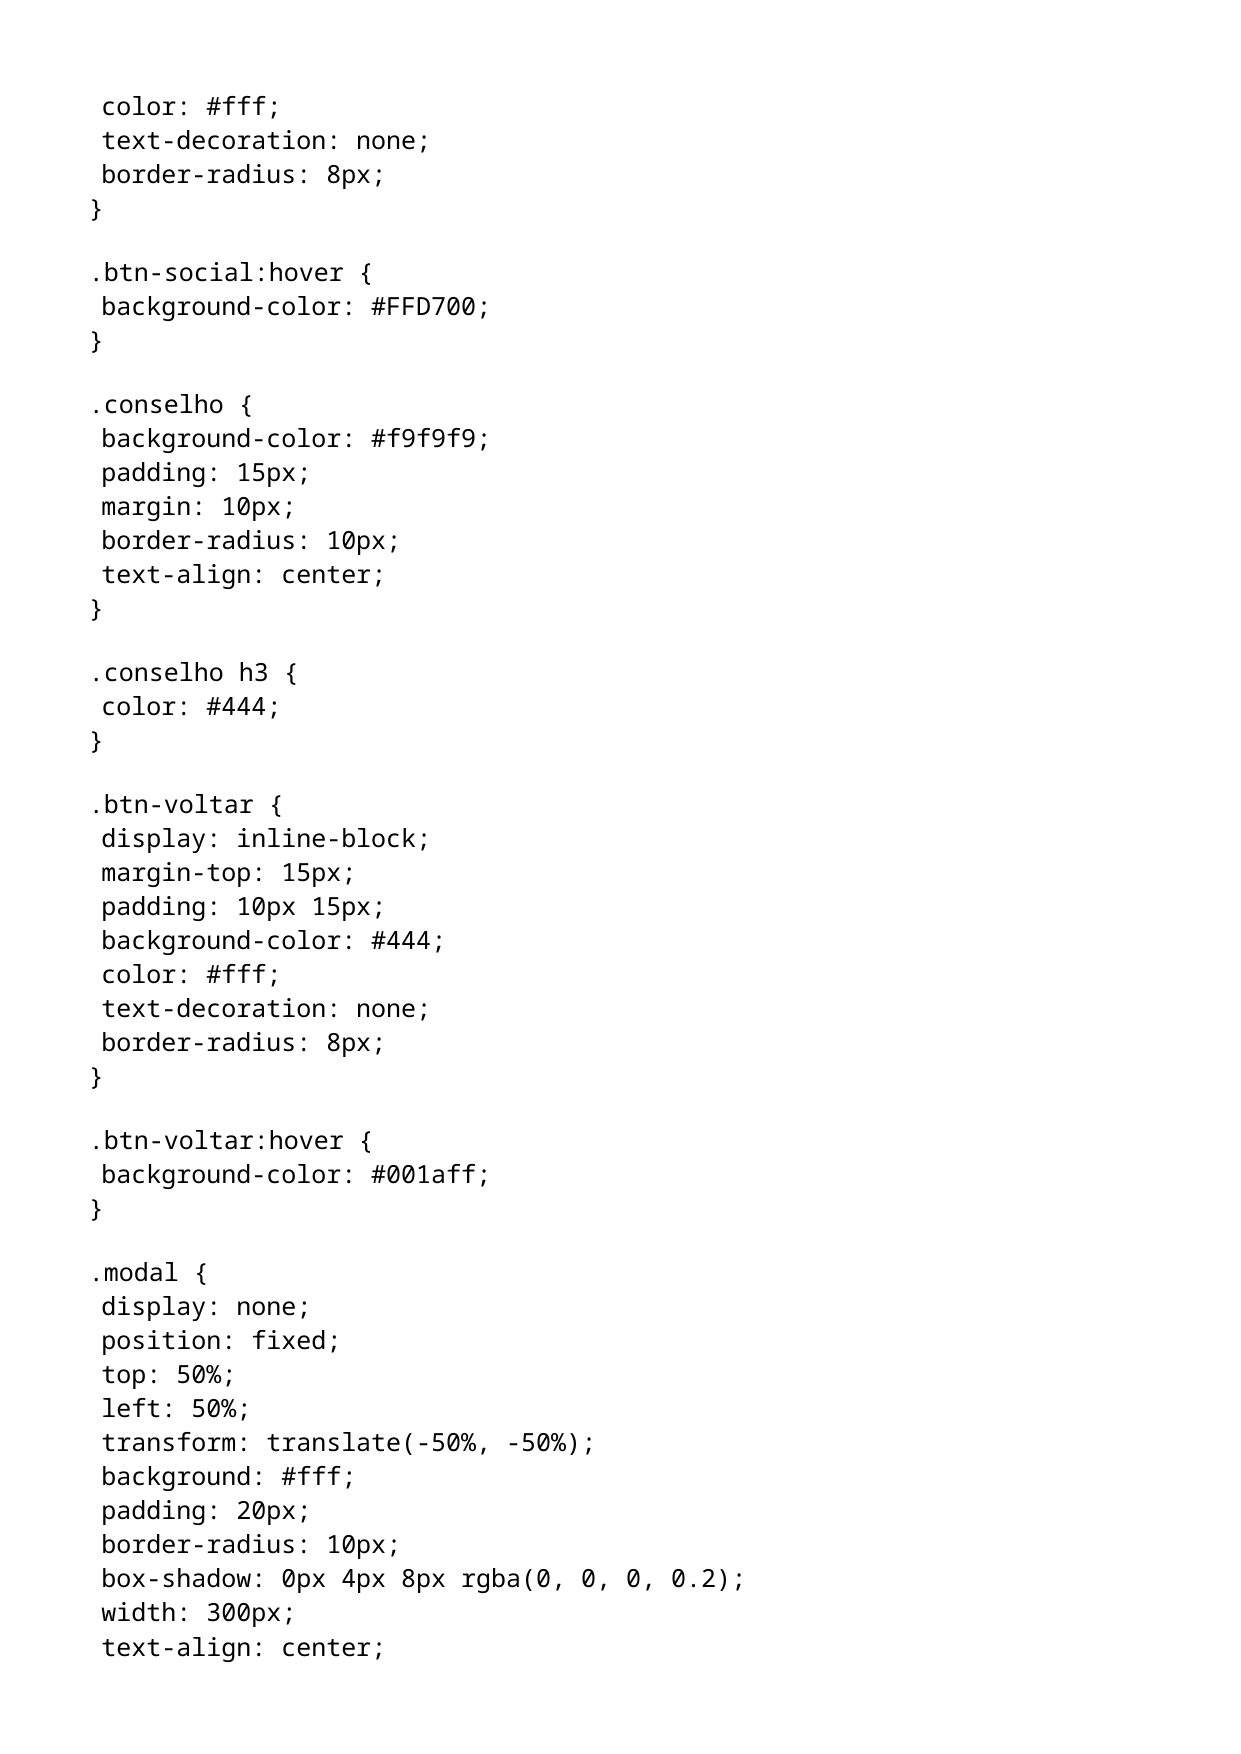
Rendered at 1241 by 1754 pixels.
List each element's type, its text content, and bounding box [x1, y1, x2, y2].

text background: #fff; [88, 1459, 1152, 1493]
text .modal { [88, 1254, 1152, 1288]
text top: 50%; [88, 1357, 1152, 1391]
text text-decoration: none; [88, 991, 1152, 1025]
text .conselho h3 { [88, 654, 1152, 688]
text position: fixed; [88, 1323, 1152, 1357]
text text-align: center; [88, 557, 1152, 591]
text background-color: #444; [88, 923, 1152, 957]
text margin-top: 15px; [88, 854, 1152, 888]
text text-align: center; [88, 1629, 1152, 1663]
text } [88, 723, 1152, 757]
text } [88, 1059, 1152, 1093]
text text-decoration: none; [88, 123, 1152, 157]
text } [88, 191, 1152, 225]
text .btn-voltar:hover { [88, 1123, 1152, 1157]
text color: #fff; [88, 88, 1152, 123]
text border-radius: 10px; [88, 1527, 1152, 1561]
text } [88, 591, 1152, 625]
text border-radius: 10px; [88, 523, 1152, 557]
text background-color: #001aff; [88, 1157, 1152, 1191]
text color: #fff; [88, 957, 1152, 991]
text } [88, 323, 1152, 357]
text .btn-voltar { [88, 786, 1152, 820]
text display: inline-block; [88, 820, 1152, 854]
text border-radius: 8px; [88, 157, 1152, 191]
text } [88, 1191, 1152, 1225]
text width: 300px; [88, 1595, 1152, 1629]
text padding: 15px; [88, 454, 1152, 488]
text padding: 20px; [88, 1493, 1152, 1527]
text box-shadow: 0px 4px 8px rgba(0, 0, 0, 0.2); [88, 1561, 1152, 1595]
text border-radius: 8px; [88, 1025, 1152, 1059]
text margin: 10px; [88, 488, 1152, 523]
text background-color: #FFD700; [88, 288, 1152, 323]
text .conselho { [88, 386, 1152, 420]
text left: 50%; [88, 1391, 1152, 1425]
text display: none; [88, 1288, 1152, 1323]
text .btn-social:hover { [88, 254, 1152, 288]
text transform: translate(-50%, -50%); [88, 1425, 1152, 1459]
text color: #444; [88, 688, 1152, 723]
text background-color: #f9f9f9; [88, 420, 1152, 454]
text padding: 10px 15px; [88, 888, 1152, 923]
